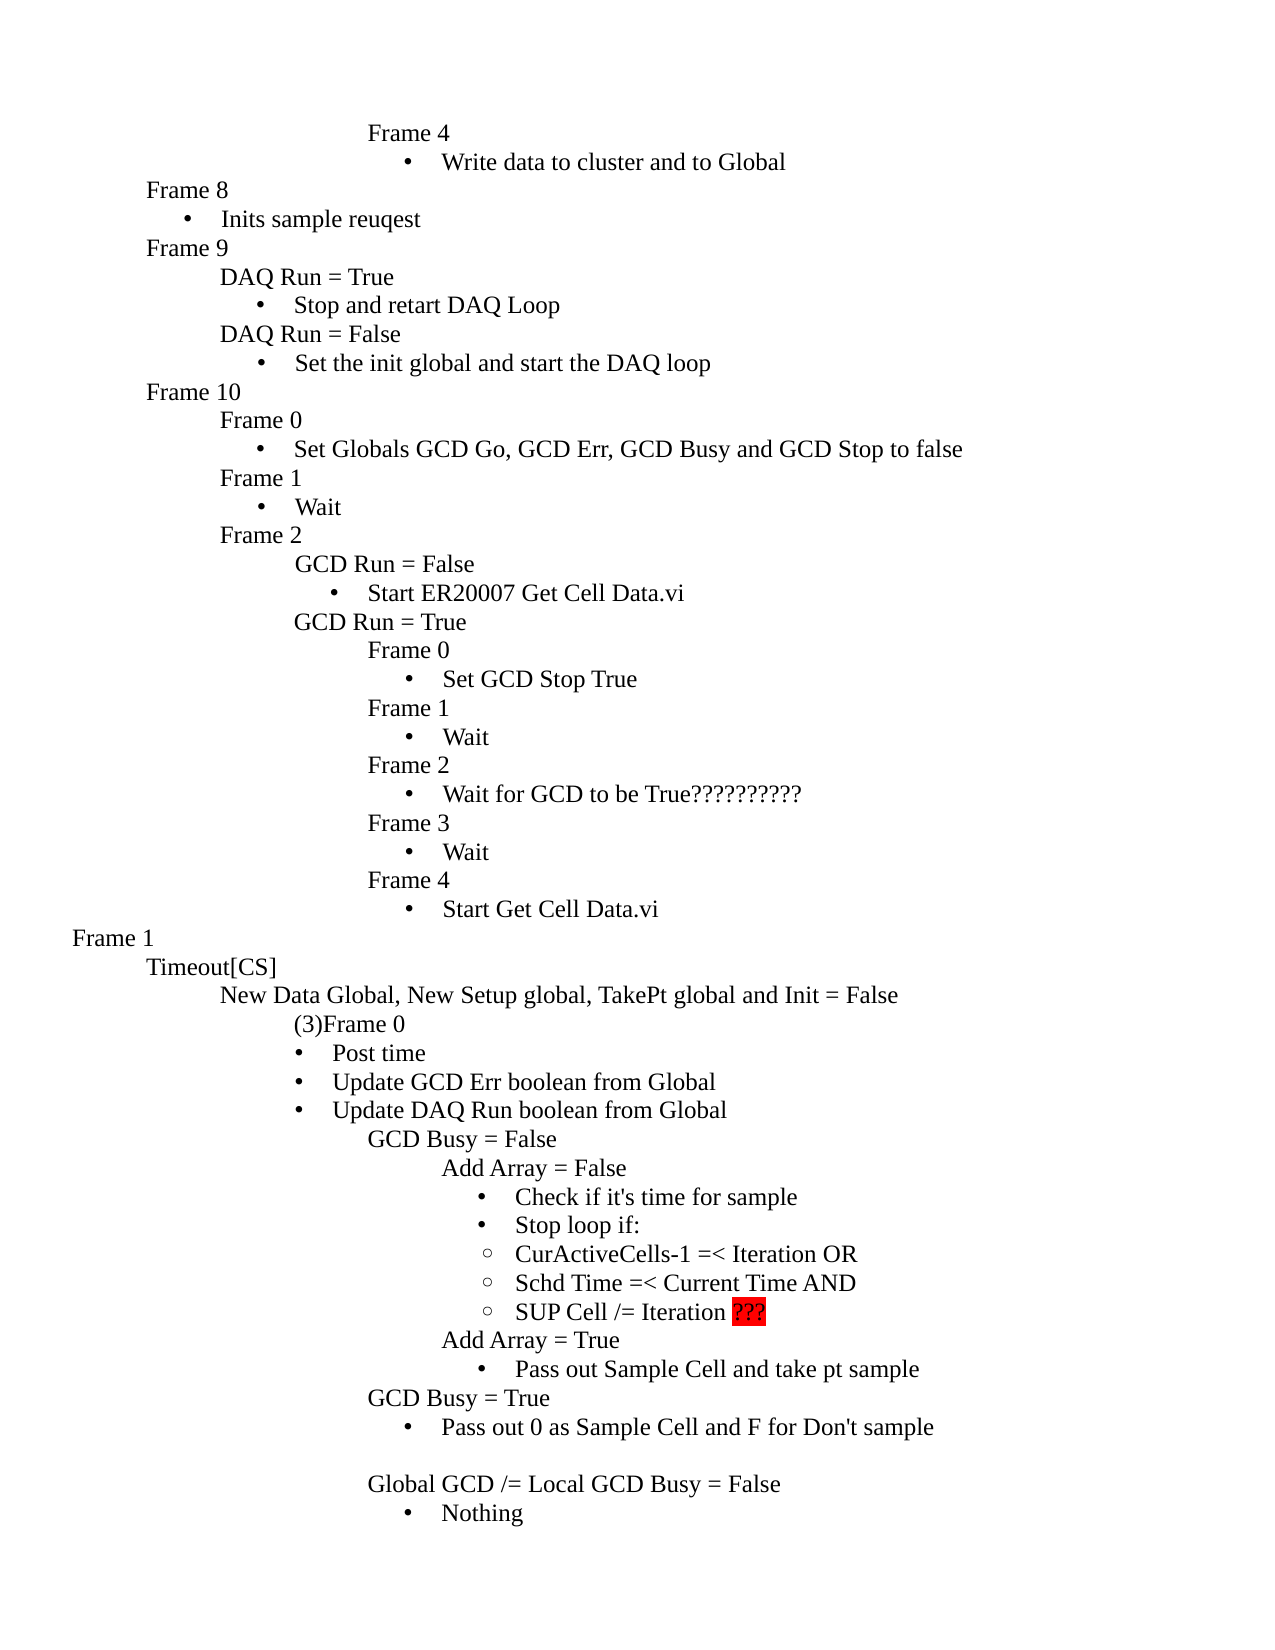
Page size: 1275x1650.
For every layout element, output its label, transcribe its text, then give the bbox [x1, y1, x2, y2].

list Post time [294, 1038, 1213, 1067]
text DAQ Run = False [72, 319, 1213, 348]
list Pass out Sample Cell and take pt sample [477, 1354, 1213, 1383]
list Start Get Cell Data.vi [405, 894, 1213, 923]
list Pass out 0 as Sample Cell and F for Don't sample [404, 1412, 1213, 1441]
list Check if it's time for sample [477, 1182, 1213, 1211]
text New Data Global, New Setup global, TakePt global and Init = False [72, 981, 1213, 1009]
list Wait [405, 837, 1213, 866]
text Frame 3 [72, 808, 1213, 837]
list Wait [405, 722, 1213, 751]
text (3)Frame 0 [72, 1009, 1213, 1038]
text Frame 9 [72, 233, 1213, 262]
text Frame 0 [72, 636, 1213, 664]
list Write data to cluster and to Global [404, 147, 1213, 176]
text Add Array = True [146, 1326, 1213, 1354]
list SUP Cell /= Iteration ??? [477, 1297, 1213, 1326]
list Schd Time =< Current Time AND [477, 1268, 1213, 1297]
text Frame 1 [72, 693, 1213, 722]
list Set GCD Stop True [405, 664, 1213, 693]
list Inits sample reuqest [183, 204, 1213, 233]
list Nothing [404, 1498, 1213, 1527]
text Timeout[CS] [72, 952, 1213, 981]
list Update DAQ Run boolean from Global [294, 1096, 1213, 1124]
list CurActiveCells-1 =< Iteration OR [477, 1239, 1213, 1268]
list Wait for GCD to be True?????????? [405, 779, 1213, 808]
text Global GCD /= Local GCD Busy = False [146, 1469, 1213, 1498]
text GCD Busy = True [146, 1383, 1213, 1412]
list Stop and retart DAQ Loop [256, 291, 1213, 319]
list Update GCD Err boolean from Global [294, 1067, 1213, 1096]
text Frame 2 [72, 521, 1213, 549]
text Frame 0 [72, 406, 1213, 434]
list GCD Run = False [257, 549, 1213, 578]
text Frame 4 [72, 118, 1213, 147]
text Frame 1 [72, 923, 1213, 952]
text Frame 2 [72, 751, 1213, 779]
list Start ER20007 Get Cell Data.vi [330, 578, 1213, 607]
list Set the init global and start the DAQ loop [257, 348, 1213, 377]
list Stop loop if: [477, 1211, 1213, 1239]
text Frame 1 [72, 463, 1213, 492]
list GCD Run = True [293, 607, 1213, 636]
list Wait [257, 492, 1213, 521]
text Add Array = False [72, 1153, 1213, 1182]
list Set Globals GCD Go, GCD Err, GCD Busy and GCD Stop to false [256, 434, 1213, 463]
text GCD Busy = False [72, 1124, 1213, 1153]
text Frame 8 [72, 176, 1213, 204]
text Frame 4 [72, 866, 1213, 894]
text DAQ Run = True [72, 262, 1213, 291]
text Frame 10 [72, 377, 1213, 406]
